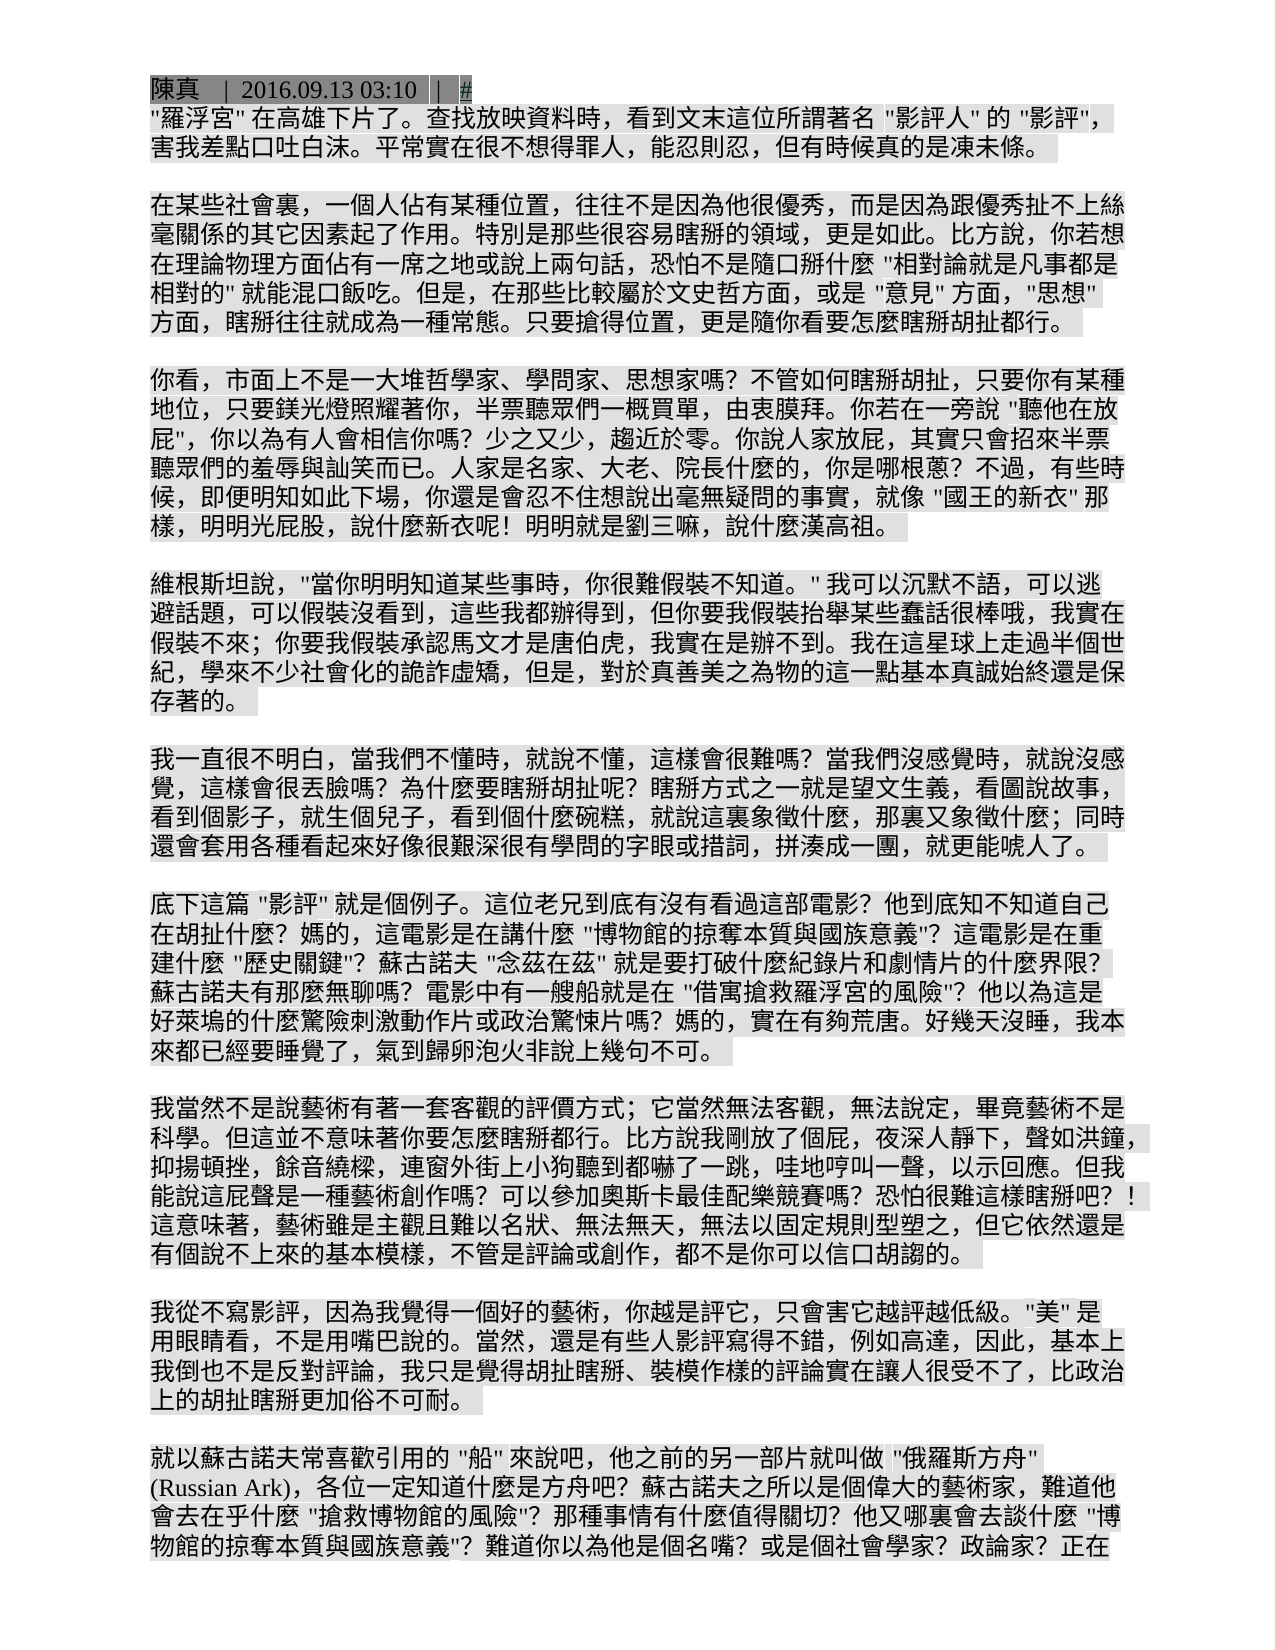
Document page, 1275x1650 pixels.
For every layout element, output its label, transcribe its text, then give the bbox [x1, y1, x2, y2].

text 陳真 | 2016.09.13 03:10 | # [150, 75, 1125, 104]
text "羅浮宮" 在高雄下片了。查找放映資料時，看到文末這位所謂著名 "影評人" 的 "影評"，害我差點口吐白沫。平常實在很不想得罪人，能忍則忍，但有時候真的是凍未條。 在某些社會裏，一個人佔有某種位置，往往不是因為他很優秀，而是因為跟優秀扯不上絲毫關係的其它因素起了作用。特別是那些很容易瞎掰的領域，更是如此。比方說，你若想在理論物理方面佔有一席之地或說上兩句話，恐怕不是隨口掰什麼 "相對論就是凡事都是相對的" 就能混口飯吃。但是，在那些比較屬於文史哲方面，或是 "意見" 方面，"思想" 方面，瞎掰往往就成為一種常態。只要搶得位置，更是隨你看要怎麼瞎掰胡扯都行。 你看，市面上不是一大堆哲學家、學問家、思想家嗎？不管如何瞎掰胡扯，只要你有某種地位，只要鎂光燈照耀著你，半票聽眾們一概買單，由衷膜拜。你若在一旁說 "聽他在放屁"，你以為有人會相信你嗎？少之又少，趨近於零。你說人家放屁，其實只會招來半票聽眾們的羞辱與訕笑而已。人家是名家、大老、院長什麼的，你是哪根蔥？不過，有些時候，即便明知如此下場，你還是會忍不住想說出毫無疑問的事實，就像 "國王的新衣" 那樣，明明光屁股，說什麼新衣呢！明明就是劉三嘛，說什麼漢高祖。 維根斯坦說，"當你明明知道某些事時，你很難假裝不知道。" 我可以沉默不語，可以逃避話題，可以假裝沒看到，這些我都辦得到，但你要我假裝抬舉某些蠢話很棒哦，我實在假裝不來；你要我假裝承認馬文才是唐伯虎，我實在是辦不到。我在這星球上走過半個世紀，學來不少社會化的詭詐虛矯，但是，對於真善美之為物的這一點基本真誠始終還是保存著的。 我一直很不明白，當我們不懂時，就說不懂，這樣會很難嗎？當我們沒感覺時，就說沒感覺，這樣會很丟臉嗎？為什麼要瞎掰胡扯呢？瞎掰方式之一就是望文生義，看圖說故事，看到個影子，就生個兒子，看到個什麼碗糕，就說這裏象徵什麼，那裏又象徵什麼；同時還會套用各種看起來好像很艱深很有學問的字眼或措詞，拼湊成一團，就更能唬人了。 底下這篇 "影評" 就是個例子。這位老兄到底有沒有看過這部電影？他到底知不知道自己在胡扯什麼？媽的，這電影是在講什麼 "博物館的掠奪本質與國族意義"？這電影是在重建什麼 "歷史關鍵"？蘇古諾夫 "念茲在茲" 就是要打破什麼紀錄片和劇情片的什麼界限？蘇古諾夫有那麼無聊嗎？電影中有一艘船就是在 "借寓搶救羅浮宮的風險"？他以為這是好萊塢的什麼驚險刺激動作片或政治驚悚片嗎？媽的，實在有夠荒唐。好幾天沒睡，我本來都已經要睡覺了，氣到歸卵泡火非說上幾句不可。 我當然不是說藝術有著一套客觀的評價方式；它當然無法客觀，無法說定，畢竟藝術不是科學。但這並不意味著你要怎麼瞎掰都行。比方說我剛放了個屁，夜深人靜下，聲如洪鐘，抑揚頓挫，餘音繞樑，連窗外街上小狗聽到都嚇了一跳，哇地哼叫一聲，以示回應。但我能說這屁聲是一種藝術創作嗎？可以參加奧斯卡最佳配樂競賽嗎？恐怕很難這樣瞎掰吧？！這意味著，藝術雖是主觀且難以名狀、無法無天，無法以固定規則型塑之，但它依然還是有個說不上來的基本模樣，不管是評論或創作，都不是你可以信口胡謅的。 我從不寫影評，因為我覺得一個好的藝術，你越是評它，只會害它越評越低級。"美" 是用眼睛看，不是用嘴巴說的。當然，還是有些人影評寫得不錯，例如高達，因此，基本上我倒也不是反對評論，我只是覺得胡扯瞎掰、裝模作樣的評論實在讓人很受不了，比政治上的胡扯瞎掰更加俗不可耐。 就以蘇古諾夫常喜歡引用的 "船" 來說吧，他之前的另一部片就叫做 "俄羅斯方舟" (Russian Ark)，各位一定知道什麼是方舟吧？蘇古諾夫之所以是個偉大的藝術家，難道他會去在乎什麼 "搶救博物館的風險"？那種事情有什麼值得關切？他又哪裏會去談什麼 "博物館的掠奪本質與國族意義"？難道你以為他是個名嘴？或是個社會學家？政論家？正在從事政治與社會分析？就算你看不懂整部電影，也該看到他在片中不斷講到上帝，講到契訶夫，講到托爾斯泰，講到他們的沉睡不醒，講到托爾斯泰凝視著我們，講到托爾斯泰彷彿才有辦法回答整個人類的問題，講到人的本質與命運，講到人類的千古滄桑，講到歷史與汪洋不可知的巨大力量，講到我們被大海包圍，講到每個人心中有一片汪洋等等等...。到底電影中是哪裏能扯得上什麼 "搶救博物館的風險"？或是控訴什麼 "博物館的掠奪本質與國族意義"？實在荒唐。 我並不想把話說白了，因為藝術這東西，往往只能存乎一心，一旦說出，便是一種傷害。但若硬要逼我說，我就隨手說個有關 "船" 的隱喻。電影開演沒幾分鐘，在一片汪洋的意象中，就出現一幅畫，我雖然藝術知識嚴重貧乏，但這樣一幅畫的份量與意義我多少還是懂的。那幅畫叫做The Raft of the Medusa (梅杜莎之筏)，十九世紀法國浪漫主義畫家Théodore Géricault 的作品，跟過去藝術作品中所呈現的 "美"，大相逕庭。在我看來，整部電影無非就是以這幅畫做為一種隱喻的核心，隱含著時間、汪洋與人類的命運。 大家應該知道梅杜莎這名字打哪來的吧？沒錯，就是希臘神話中的蛇髮女妖。這妖女，你沒法直視她，若要殺她，只能隱而喻之，搞間接謀殺。題外話。 電影一開頭，在一場與船長的對話中，蘇古諾夫雖表明，汪洋於我何用？何不任其澎湃？就讓我們專注在當下吧。話雖如此，雖說汪洋巨大而不可知，但人類的命運繫於汪洋之中，你終究還是得面對包圍著我們的這片 "大海"。這樣的一個主題，在 "俄羅斯方舟" 中就已一再表明，特別是結尾，整個冬宮是被 "大海" 包圍的，茫茫大海上，人類不知去從。說穿了，其實還是在講上帝。"羅浮宮" 裏有幾幕，一些千年藝術作品，一具木乃伊，蘇古諾夫的親口旁白喃喃自語著："上帝啊，上帝啊，究竟這一切是從什麼時候開始？" 我看了還挺感動。 我就簡單 "影評" 到此。必須一提的是，我並不希望人們誤以為我好像很有文化。這倒也完全不是事實。我的文化水平其實跟大家差不多，假若大多數人文化水平在二樓或地下室，那我差不多是五、六樓吧，上面還有好幾層樓。我知道五樓看輕二樓或八樓看扁五樓，這樣一種比較，其實沒什麼意義。當你站在高山上往下看，三樓或八樓，有什麼差別嗎？我跟一般人的差別，也許就在於我有病識感，我知道自己文化水平之平庸，因此不敢胡扯瞎掰，只敢說說心裏的一點真真實實的感動。 曾經有人說，直到羅丹這位天才的出現，雕塑才足以成為一門藝術。這話我不太能認同。不過，如果不是卡密兒，我過去對雕塑確實是一點感覺都沒有。來到法國的羅丹博物館之後，我才第一次認識羅丹與卡密兒，第一次在心靈上為雕塑開啟了一道大門。 我自然也去了羅浮宮。那是大約15年前或更早的事了。記得當年在羅浮宮逛著，被兩個年輕法國女子攔下，說是羅浮宮的職員，問我願不願意接受訪問。我說好啊好啊。於是就被帶到一間辦公室，問我一系列問題，比方說問我這回參訪羅浮宮主要看了些什麼？有沒有什麼樣的研究計畫或參訪主題？我什麼都不懂，就只是亂逛，說來說去就只會說我是來看 "蒙娜麗莎的微笑"，每個問題就只會回答 "蒙娜麗莎的微笑"，一副土包子模樣，讓那兩個法國女生忍不住偷偷笑出來。 笑死人的訪問之後，她們倒還是很大方地送給我們一些卡片紀念品做為感謝。我一直很後悔當時沒有故意說我們是日本人，以便把這個 "污點" 嫁禍給日本鬼子。 不過，雖是相關知識上的土包子，但我對藝術之傾心與品味，倒是一絲不假。蘇古諾夫常強調藝術可以救世界，我深為認同。不過，這在台灣，或許陳義過高。即便拋開一切藝術不談，只要是人，只要他還有一點點點點大腦和一點點點點點微弱的心靈，理應都該對於這樣一種低能愚蠢猥瑣無聊到爆的徹底封閉的垃圾資訊社會感到痛苦不堪才對。比方說，今天的 "焦點新聞" 是：有個婦女騎機車騎太慢啦，後面有輛汽車受不了，就叭叭叭地叭她，"ㄟㄟㄟ，妳嘛騎快一點"。但她還是騎很慢，於是汽車就繞到前面堵她罵她，雙方就吵起來，吵得好精采哦。 一個人從小到大，所謂世界，所謂新聞，每天就是這樣一些垃圾資訊，要不就是一些荒唐透頂的胡扯瞎掰，或是無恥齷齪的政治謊言與操弄，以及永無止盡的抹黑與造謠，你如何能期待他認識自己，認識他人，認識真實的世界，並對之產生熱情與見解？ 陳真 2016. 09. 12. =============================== 《攻佔羅浮宮》：怒海孤舟 藍祖蔚專欄 作者：藍祖蔚 透過魅影來說故事，透過象徵來重建昔日風雨，都是《攻佔羅浮宮》的趣味所在了。 我心中最精彩的博物館電影，來自《末代皇帝》（THE LAST EMPEROR）的最後一幕，尊龍飾演的溥儀在紫禁城裡被麥克風驚醒，昔日專屬他一人的紫禁城，如今成了供民眾遊覽的故宮。昔日一國之君，如今只是一個園丁；昔日的奼紫嫣紅，並沒有變成斷井頹垣，但是主人換了，就只能「良辰美景奈何天，賞心樂事誰家院」地徒呼負負了。 一個意境，暗藏千言萬語，這才是極品境界。 看過俄羅斯導演蘇古諾夫（ALEKSANDR SOKUROV）的2015年作品《攻佔羅浮宮》（FRANCOFONIA），你或許想要釐清的是紀錄片和劇情片的分界究竟在哪兒？連拿破崙的鬼魂和法國女神瑪麗安娜(MARIANNE)都可以在羅浮宮裡飄來飄去，當然是劇情片，可是聽著蘇古諾夫如數家珍地細數羅浮宮歷史，還穿插那麼多的歷史圖像，你怎能不疑惑隱藏片中的紀錄片元素？ 打破紀錄片和劇情片的分界，混合或者混淆紀錄片和劇情片的元素，不正是電影人念茲在茲的新文體嗎？ 《攻佔羅浮宮》的特色有三：用一艘船，借寓搶救羅浮宮的風險；透過兩片幽靈，帶出博物館的掠奪本質與國族意義；透過虛擬對話，重建歷史關鍵。三線交錯，電影就如同三稜鏡可以幻出不同的光譜色澤。 [150, 104, 1125, 1561]
